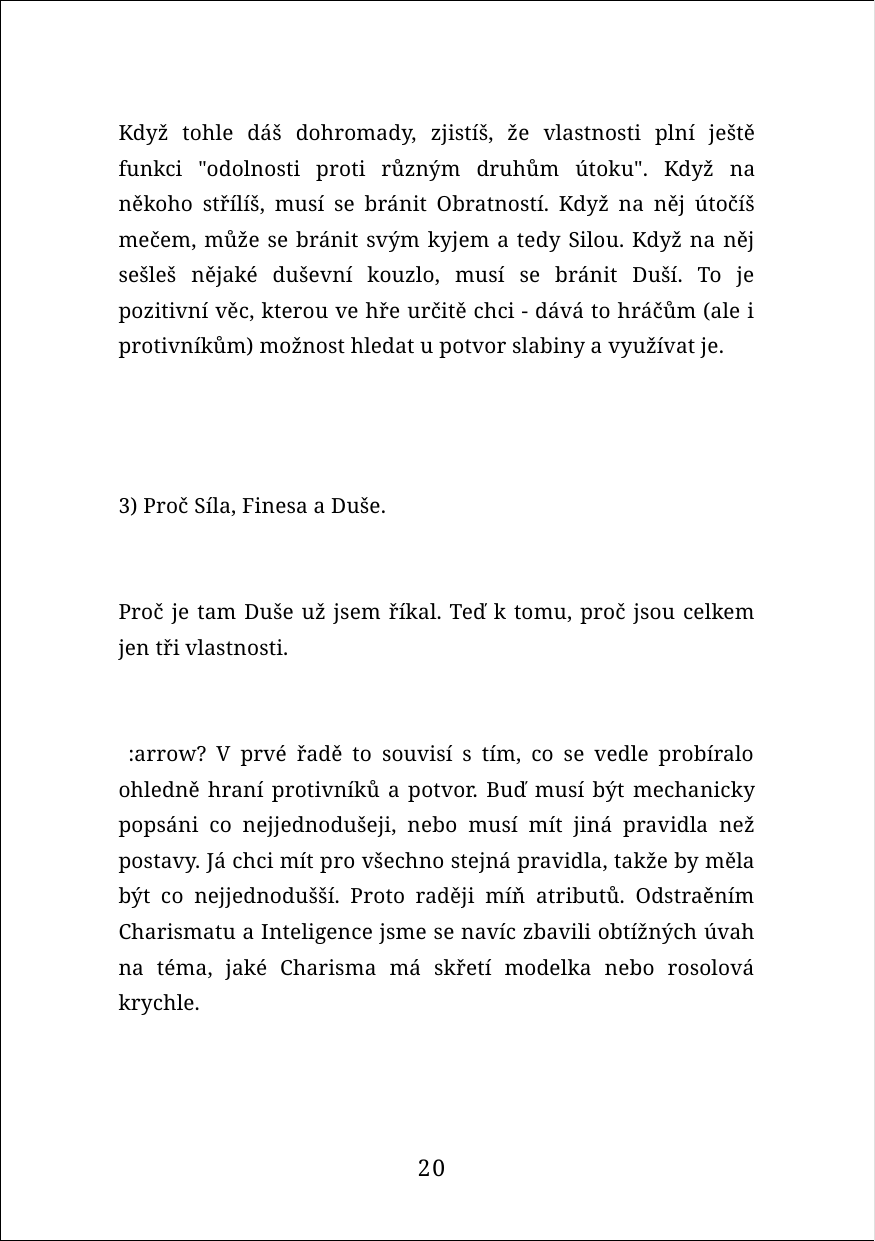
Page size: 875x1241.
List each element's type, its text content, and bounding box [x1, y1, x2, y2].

text :arrow? V prvé řadě to souvisí s tím, co se vedle probíralo ohledně hraní protivníků a potvor. Buď musí být mechanicky popsáni co nejjednodušeji, nebo musí mít jiná pravidla než postavy. Já chci mít pro všechno stejná pravidla, takže by měla být co nejjednodušší. Proto raději míň atributů. Odstraěním Charismatu a Inteligence jsme se navíc zbavili obtížných úvah na téma, jaké Charisma má skřetí modelka nebo rosolová krychle. [118, 739, 756, 1017]
text 3) Proč Síla, Finesa a Duše. [118, 491, 756, 519]
text Když tohle dáš dohromady, zjistíš, že vlastnosti plní ještě funkci "odolnosti proti různým druhům útoku". Když na někoho střílíš, musí se bránit Obratností. Když na něj útočíš mečem, může se bránit svým kyjem a tedy Silou. Když na něj sešleš nějaké duševní kouzlo, musí se bránit Duší. To je pozitivní věc, kterou ve hře určitě chci - dává to hráčům (ale i protivníkům) možnost hledat u potvor slabiny a využívat je. [118, 118, 756, 360]
text Proč je tam Duše už jsem říkal. Teď k tomu, proč jsou celkem jen tři vlastnosti. [118, 597, 756, 661]
